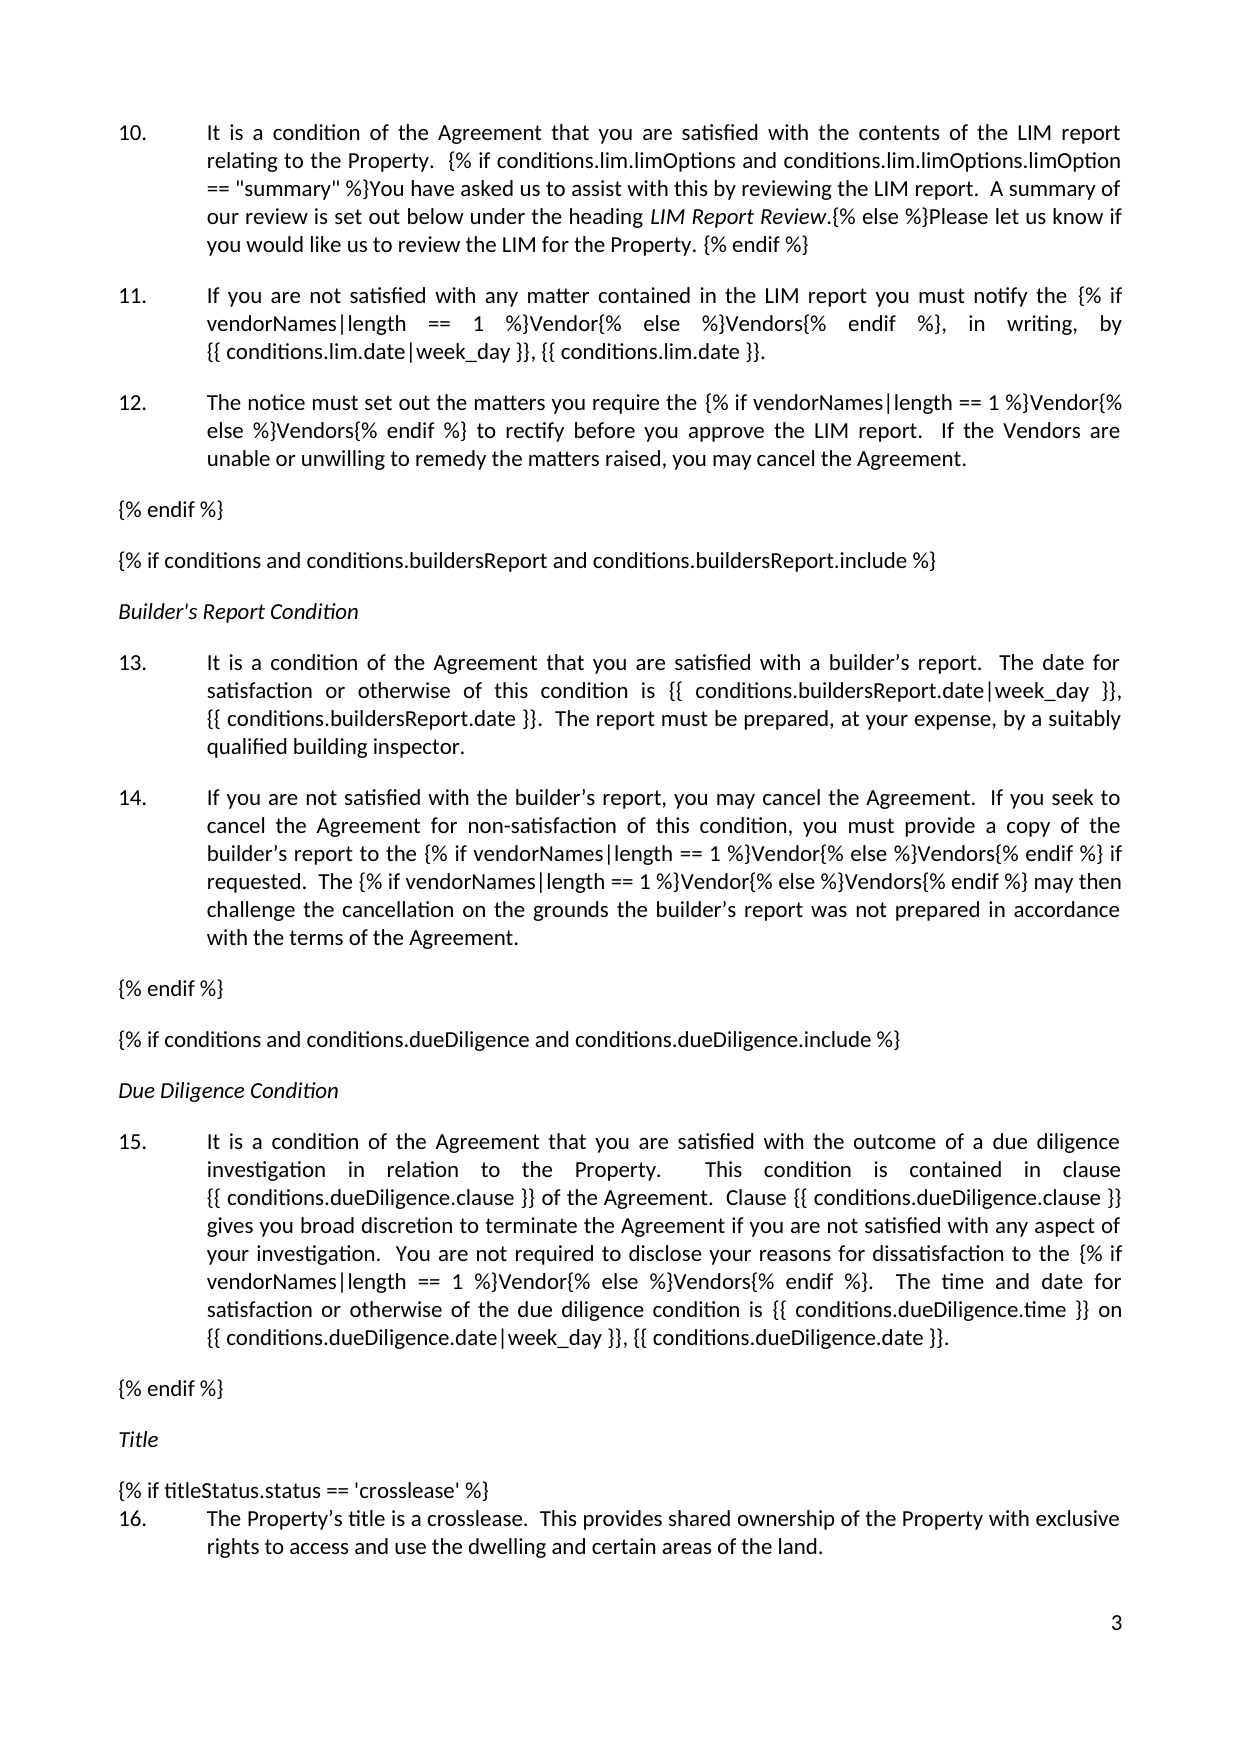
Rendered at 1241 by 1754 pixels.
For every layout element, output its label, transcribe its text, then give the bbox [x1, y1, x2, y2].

list It is a condition of the Agreement that you are satisfied with a builder’s report. The date for satisfaction or otherwise of this condition is {{ conditions.buildersReport.date|week_day }}, {{ conditions.buildersReport.date }}. The report must be prepared, at your expense, by a suitably qualified building inspector. [118, 648, 1122, 760]
list If you are not satisfied with any matter contained in the LIM report you must notify the {% if vendorNames|length == 1 %}Vendor{% else %}Vendors{% endif %}, in writing, by {{ conditions.lim.date|week_day }}, {{ conditions.lim.date }}. [118, 281, 1122, 365]
text {% endif %} [118, 495, 1122, 523]
text {% if conditions and conditions.dueDiligence and conditions.dueDiligence.include %} [118, 1025, 1122, 1053]
list The Property’s title is a crosslease. This provides shared ownership of the Property with exclusive rights to access and use the dwelling and certain areas of the land. [118, 1504, 1122, 1560]
list It is a condition of the Agreement that you are satisfied with the contents of the LIM report relating to the Property. {% if conditions.lim.limOptions and conditions.lim.limOptions.limOption == "summary" %}You have asked us to assist with this by reviewing the LIM report. A summary of our review is set out below under the heading LIM Report Review.{% else %}Please let us know if you would like us to review the LIM for the Property. {% endif %} [118, 118, 1122, 258]
subtitle Due Diligence Condition [118, 1076, 1122, 1104]
list The notice must set out the matters you require the {% if vendorNames|length == 1 %}Vendor{% else %}Vendors{% endif %} to rectify before you approve the LIM report. If the Vendors are unable or unwilling to remedy the matters raised, you may cancel the Agreement. [118, 388, 1122, 472]
subtitle Builder's Report Condition [118, 597, 1122, 625]
text {% if titleStatus.status == 'crosslease' %} [118, 1476, 1122, 1504]
text {% if conditions and conditions.buildersReport and conditions.buildersReport.include %} [118, 546, 1122, 574]
text {% endif %} [118, 1374, 1122, 1402]
text {% endif %} [118, 974, 1122, 1002]
list It is a condition of the Agreement that you are satisfied with the outcome of a due diligence investigation in relation to the Property. This condition is contained in clause {{ conditions.dueDiligence.clause }} of the Agreement. Clause {{ conditions.dueDiligence.clause }} gives you broad discretion to terminate the Agreement if you are not satisfied with any aspect of your investigation. You are not required to disclose your reasons for dissatisfaction to the {% if vendorNames|length == 1 %}Vendor{% else %}Vendors{% endif %}. The time and date for satisfaction or otherwise of the due diligence condition is {{ conditions.dueDiligence.time }} on {{ conditions.dueDiligence.date|week_day }}, {{ conditions.dueDiligence.date }}. [118, 1127, 1122, 1351]
subtitle Title [118, 1425, 1122, 1453]
list If you are not satisfied with the builder’s report, you may cancel the Agreement. If you seek to cancel the Agreement for non-satisfaction of this condition, you must provide a copy of the builder’s report to the {% if vendorNames|length == 1 %}Vendor{% else %}Vendors{% endif %} if requested. The {% if vendorNames|length == 1 %}Vendor{% else %}Vendors{% endif %} may then challenge the cancellation on the grounds the builder’s report was not prepared in accordance with the terms of the Agreement. [118, 783, 1122, 951]
